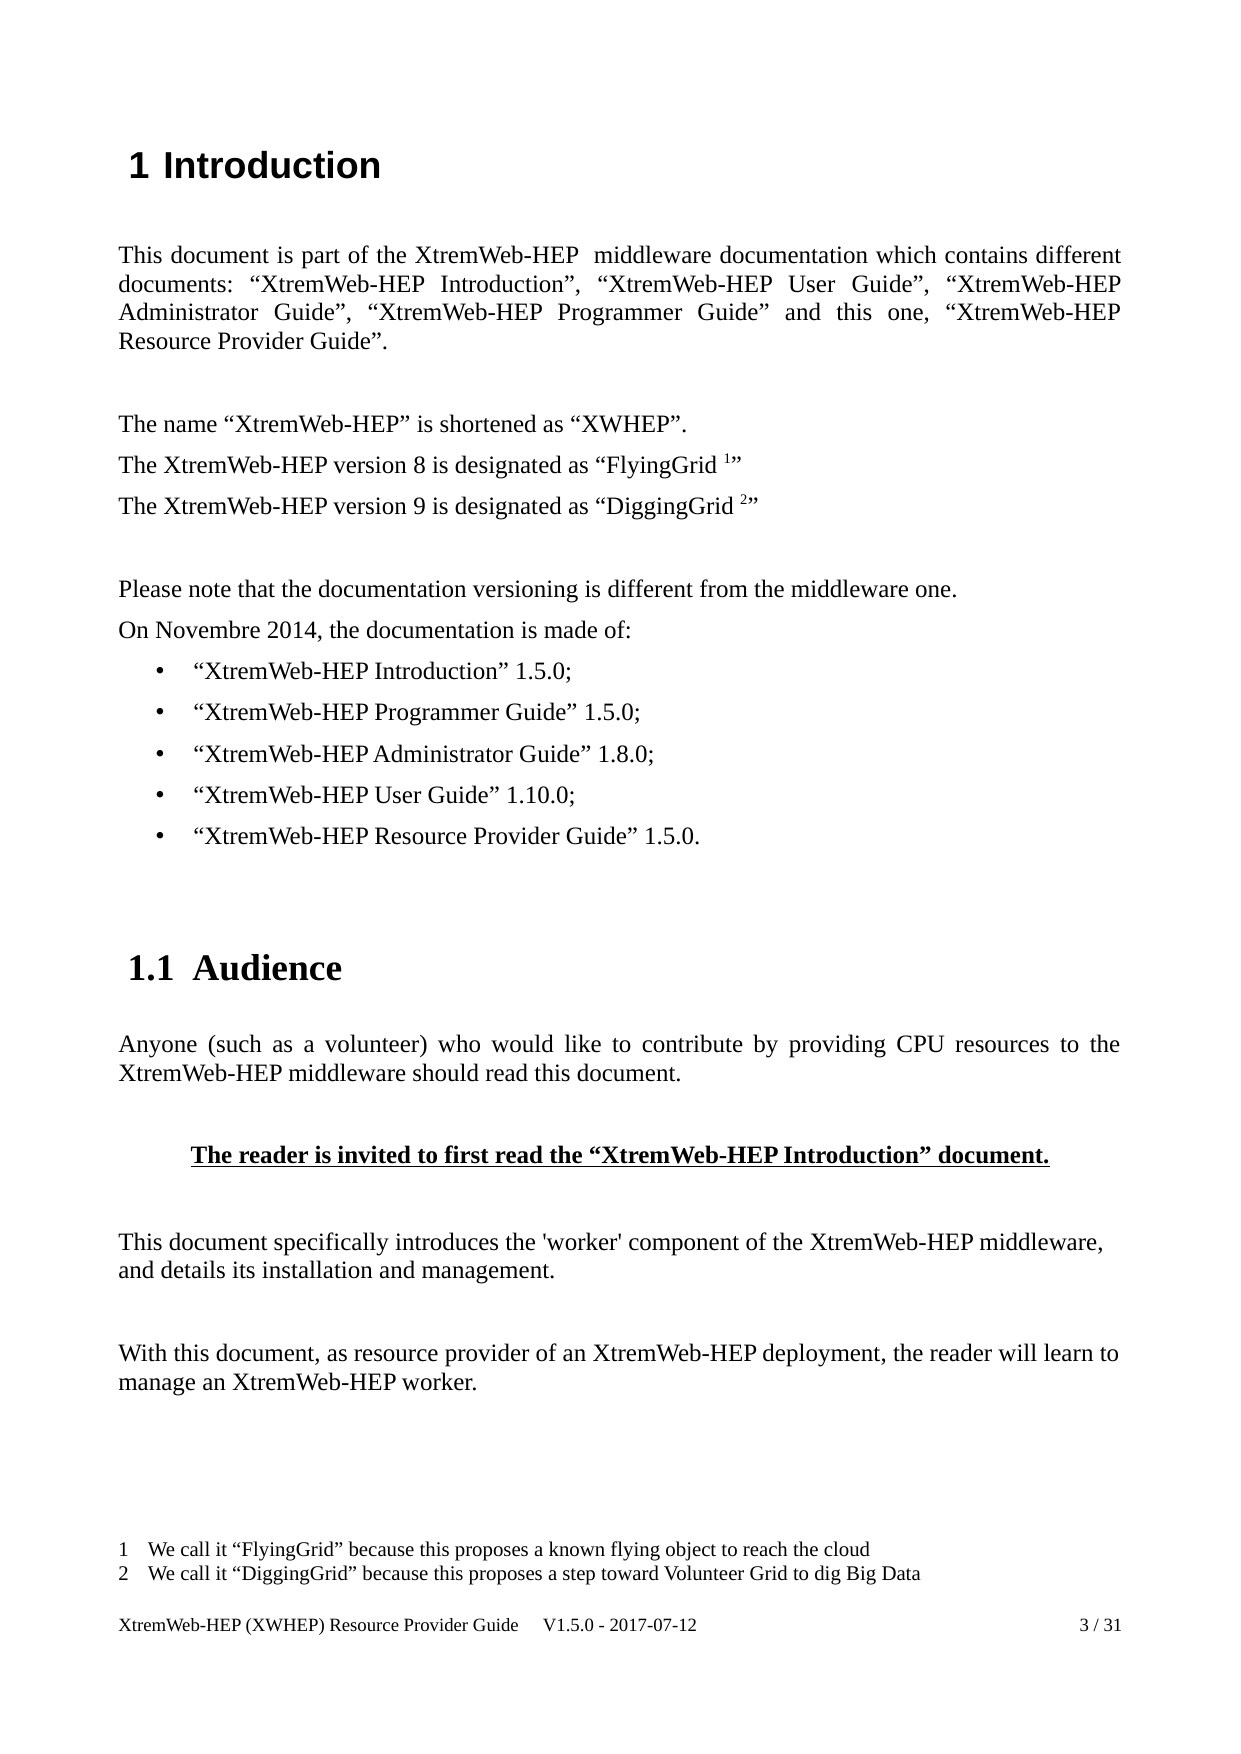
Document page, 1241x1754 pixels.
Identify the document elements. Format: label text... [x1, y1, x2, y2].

text The name “XtremWeb-HEP” is shortened as “XWHEP”. [118, 409, 1122, 437]
text The XtremWeb-HEP version 8 is designated as “FlyingGrid ” [118, 450, 1122, 479]
text We call it “DiggingGrid” because this proposes a step toward Volunteer Grid to dig Big Data [118, 1561, 1122, 1585]
subtitle Audience [118, 945, 1122, 988]
list “XtremWeb-HEP Introduction” 1.5.0; [156, 656, 1122, 685]
text With this document, as resource provider of an XtremWeb-HEP deployment, the reader will learn to manage an XtremWeb-HEP worker. [118, 1338, 1122, 1396]
text This document specifically introduces the 'worker' component of the XtremWeb-HEP middleware, and details its installation and management. [118, 1227, 1122, 1284]
list “XtremWeb-HEP Resource Provider Guide” 1.5.0. [156, 821, 1122, 850]
text On Novembre 2014, the documentation is made of: [118, 615, 1122, 644]
text Anyone (such as a volunteer) who would like to contribute by providing CPU resources to the XtremWeb-HEP middleware should read this document. [118, 1029, 1122, 1087]
text The XtremWeb-HEP version 9 is designated as “DiggingGrid ” [118, 491, 1122, 520]
list “XtremWeb-HEP Programmer Guide” 1.5.0; [156, 697, 1122, 726]
text This document is part of the XtremWeb-HEP middleware documentation which contains different documents: “XtremWeb-HEP Introduction”, “XtremWeb-HEP User Guide”, “XtremWeb-HEP Administrator Guide”, “XtremWeb-HEP Programmer Guide” and this one, “XtremWeb-HEP Resource Provider Guide”. [118, 240, 1122, 355]
subtitle Introduction [118, 143, 1122, 186]
text Please note that the documentation versioning is different from the middleware one. [118, 574, 1122, 602]
text We call it “FlyingGrid” because this proposes a known flying object to reach the cloud [118, 1537, 1122, 1561]
list “XtremWeb-HEP User Guide” 1.10.0; [156, 780, 1122, 809]
text The reader is invited to first read the “XtremWeb-HEP Introduction” document. [118, 1141, 1122, 1169]
list “XtremWeb-HEP Administrator Guide” 1.8.0; [156, 739, 1122, 767]
